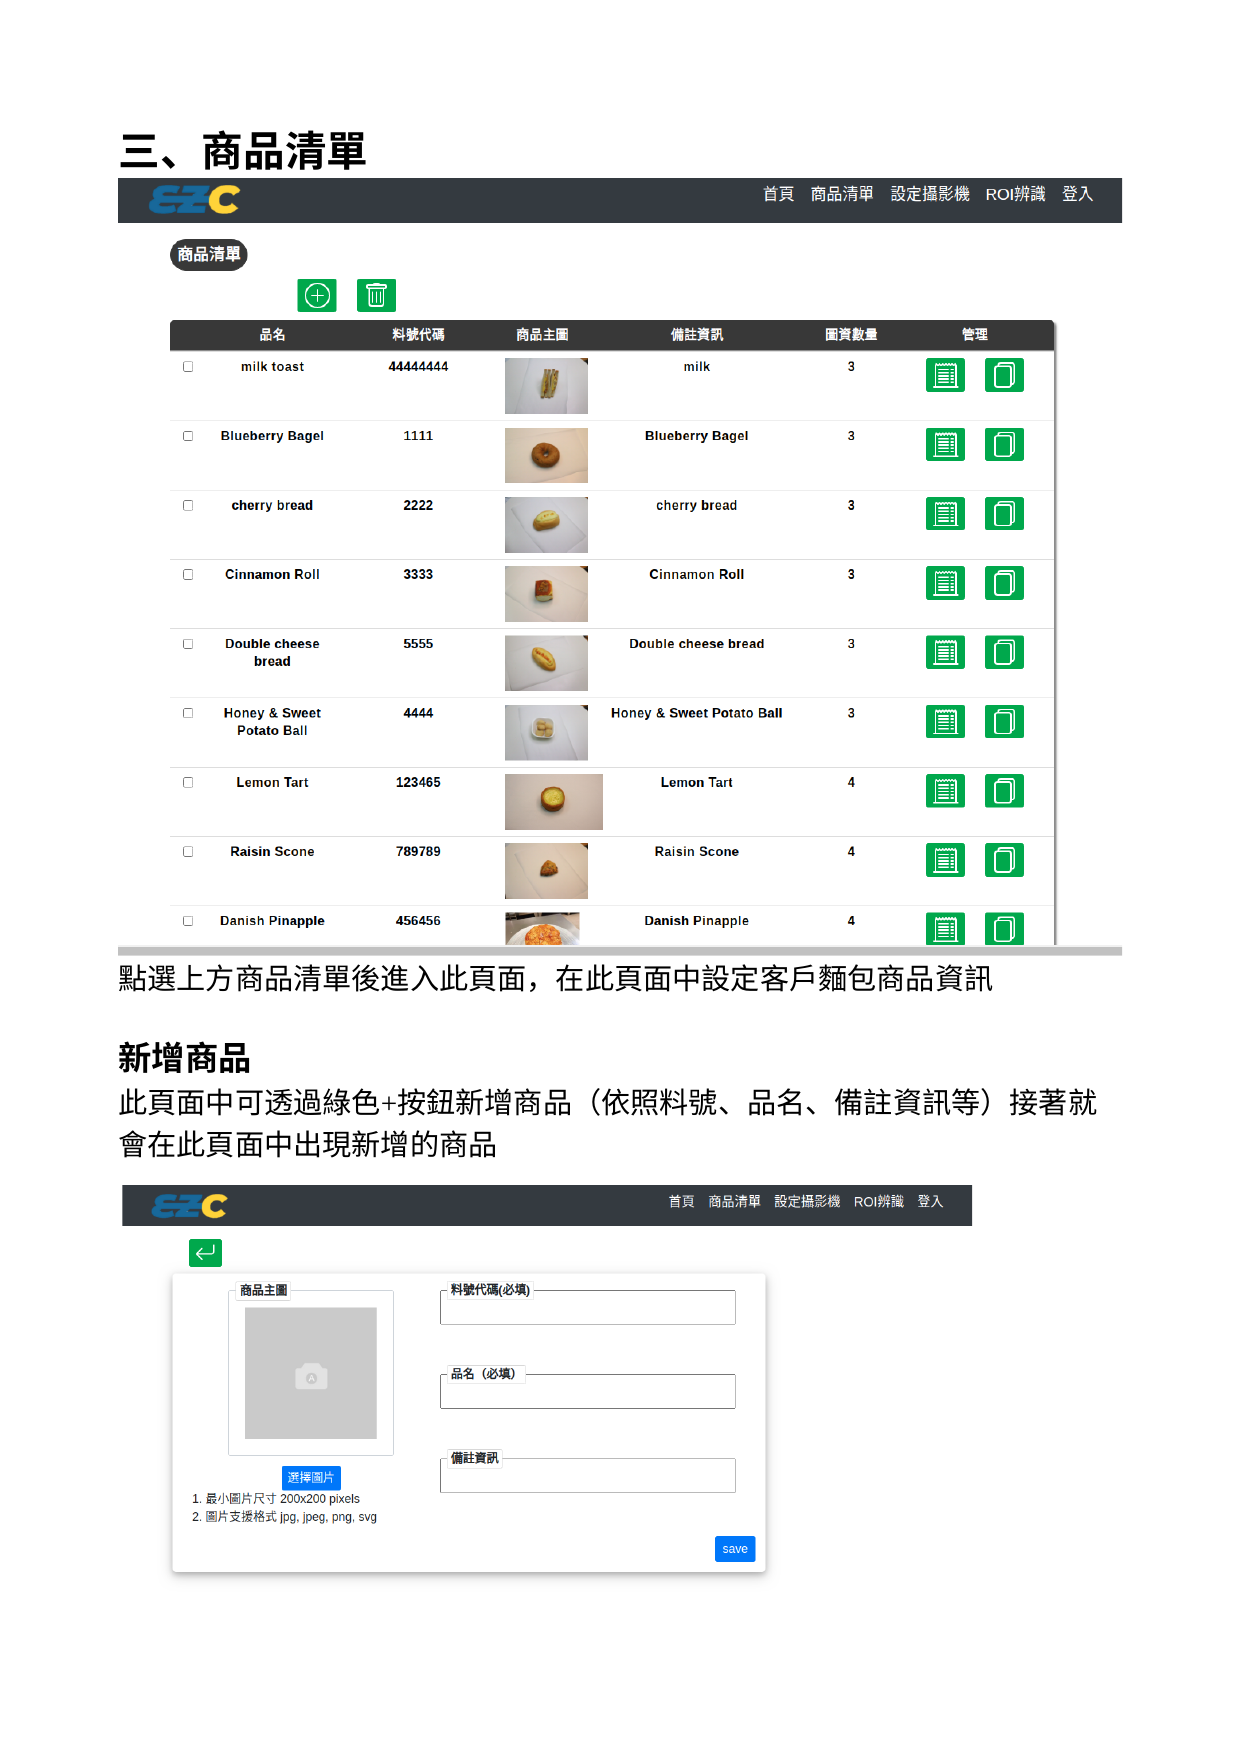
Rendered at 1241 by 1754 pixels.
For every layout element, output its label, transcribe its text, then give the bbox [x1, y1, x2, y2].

text 點選上方商品清單後進入此頁面，在此頁面中設定客戶麵包商品資訊 [118, 956, 1122, 998]
text 此頁面中可透過綠色+按鈕新增商品（依照料號、品名、備註資訊等）接著就會在此頁面中出現新增的商品 [118, 1080, 1122, 1164]
text 三、商品清單 [118, 118, 1122, 178]
picture [118, 178, 1123, 956]
picture [122, 1185, 973, 1677]
text 新增商品 [118, 1031, 1122, 1080]
